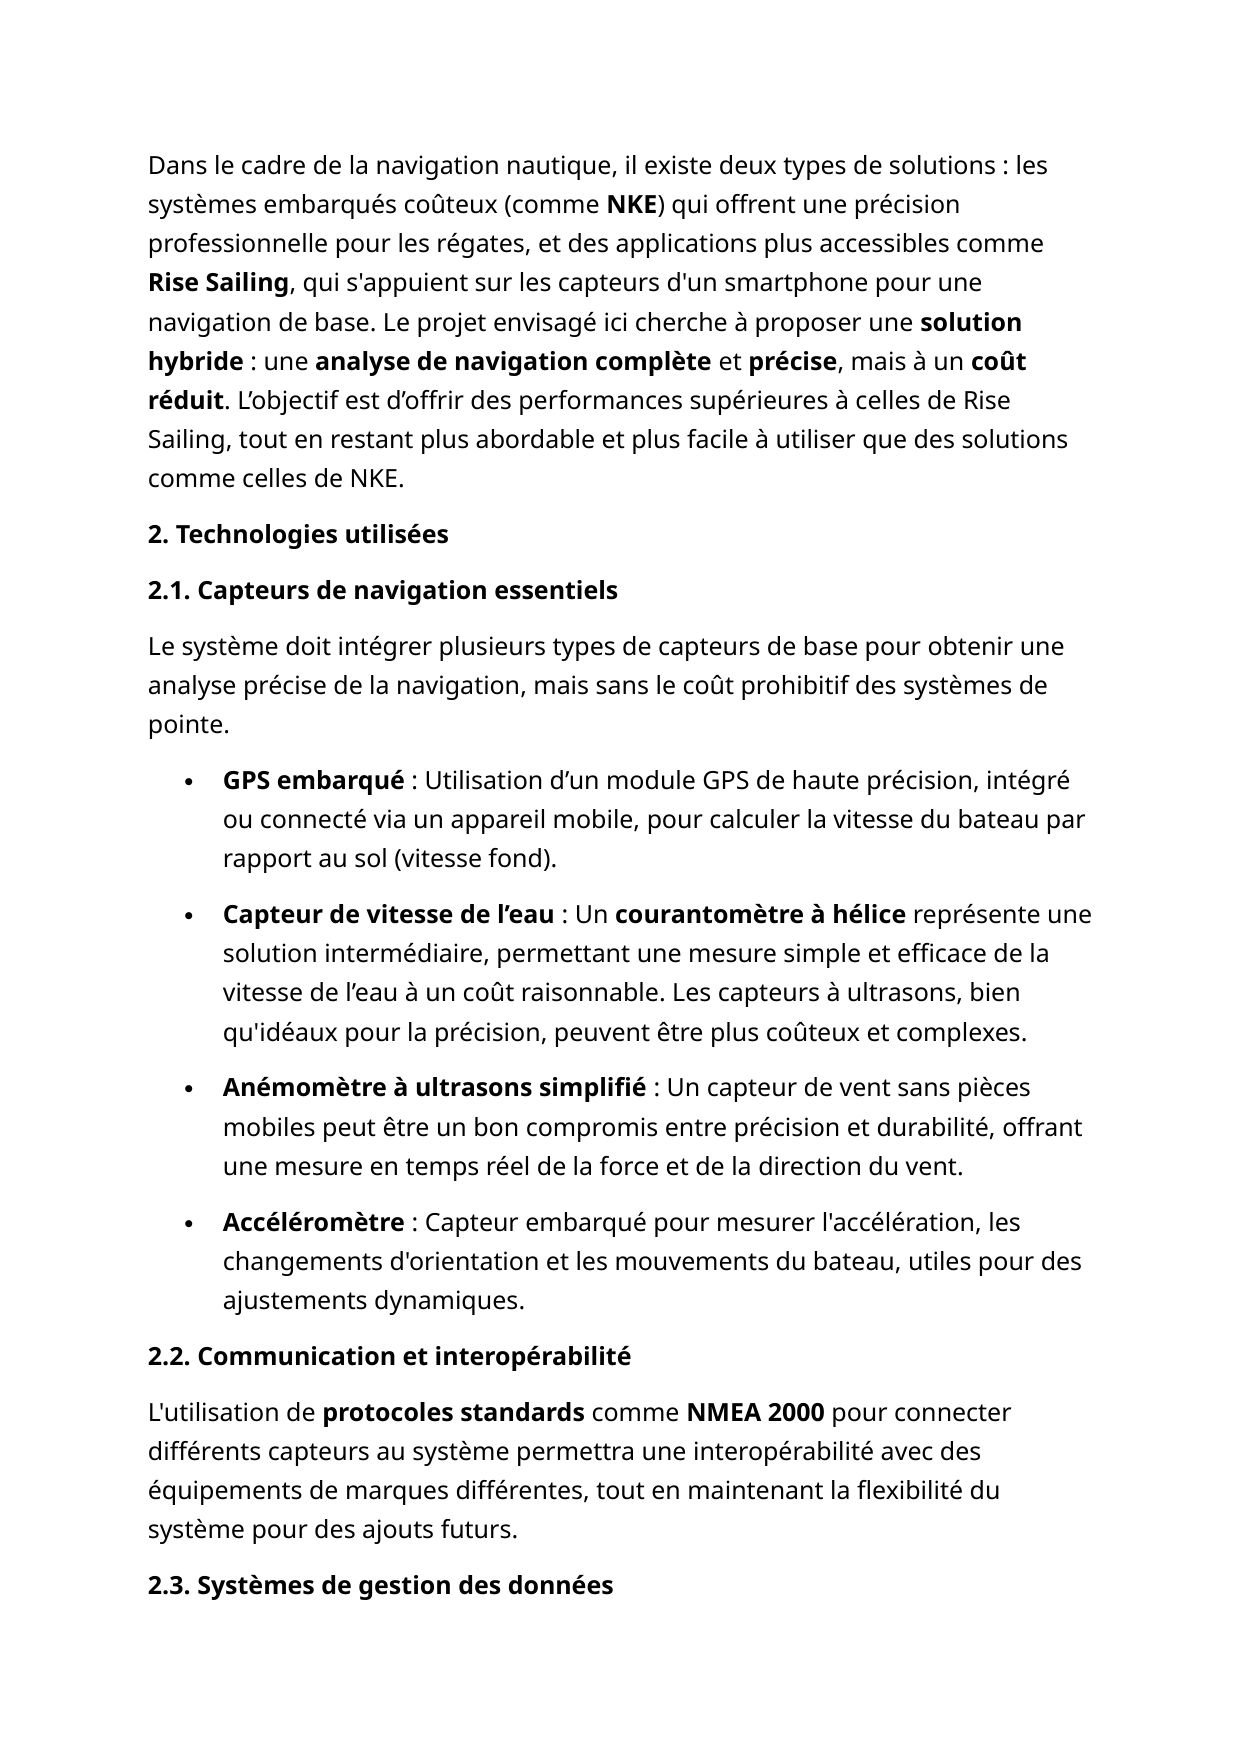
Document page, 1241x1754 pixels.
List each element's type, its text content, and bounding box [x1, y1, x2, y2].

text Dans le cadre de la navigation nautique, il existe deux types de solutions : les systèmes embarqués coûteux (comme NKE) qui offrent une précision professionnelle pour les régates, et des applications plus accessibles comme Rise Sailing, qui s'appuient sur les capteurs d'un smartphone pour une navigation de base. Le projet envisagé ici cherche à proposer une solution hybride : une analyse de navigation complète et précise, mais à un coût réduit. L’objectif est d’offrir des performances supérieures à celles de Rise Sailing, tout en restant plus abordable et plus facile à utiliser que des solutions comme celles de NKE. [148, 148, 1093, 495]
list Capteur de vitesse de l’eau : Un courantomètre à hélice représente une solution intermédiaire, permettant une mesure simple et efficace de la vitesse de l’eau à un coût raisonnable. Les capteurs à ultrasons, bien qu'idéaux pour la précision, peuvent être plus coûteux et complexes. [185, 897, 1093, 1048]
list GPS embarqué : Utilisation d’un module GPS de haute précision, intégré ou connecté via un appareil mobile, pour calculer la vitesse du bateau par rapport au sol (vitesse fond). [185, 763, 1093, 875]
text 2.3. Systèmes de gestion des données [148, 1568, 1093, 1602]
text 2.2. Communication et interopérabilité [148, 1338, 1093, 1372]
list Accéléromètre : Capteur embarqué pour mesurer l'accélération, les changements d'orientation et les mouvements du bateau, utiles pour des ajustements dynamiques. [185, 1204, 1093, 1317]
text Le système doit intégrer plusieurs types de capteurs de base pour obtenir une analyse précise de la navigation, mais sans le coût prohibitif des systèmes de pointe. [148, 628, 1093, 741]
text L'utilisation de protocoles standards comme NMEA 2000 pour connecter différents capteurs au système permettra une interopérabilité avec des équipements de marques différentes, tout en maintenant la flexibilité du système pour des ajouts futurs. [148, 1394, 1093, 1546]
text 2.1. Capteurs de navigation essentiels [148, 573, 1093, 607]
text 2. Technologies utilisées [148, 517, 1093, 551]
list Anémomètre à ultrasons simplifié : Un capteur de vent sans pièces mobiles peut être un bon compromis entre précision et durabilité, offrant une mesure en temps réel de la force et de la direction du vent. [185, 1070, 1093, 1182]
